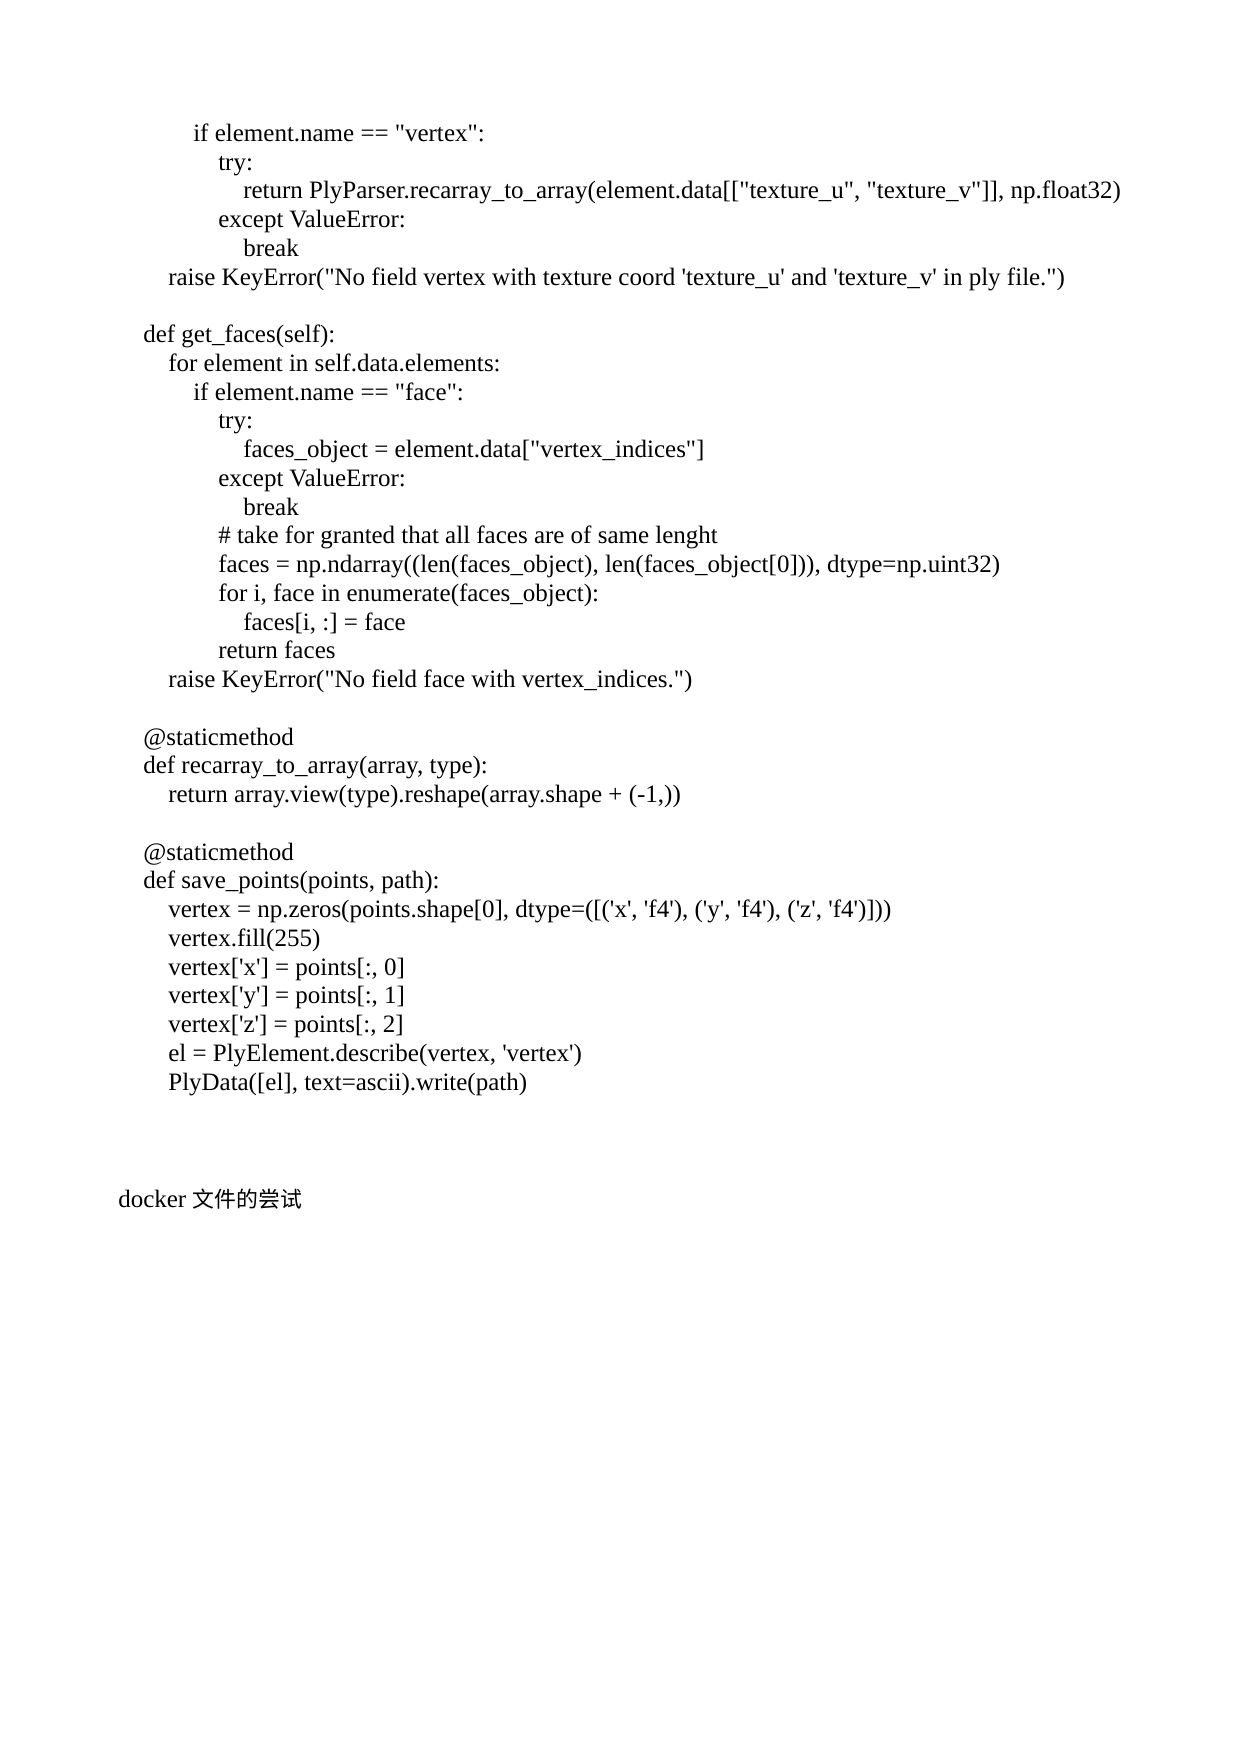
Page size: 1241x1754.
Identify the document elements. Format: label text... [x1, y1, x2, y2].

text raise KeyError("No field face with vertex_indices.") [118, 664, 1122, 693]
text for i, face in enumerate(faces_object): [118, 578, 1122, 607]
text except ValueError: [118, 463, 1122, 492]
text except ValueError: [118, 204, 1122, 233]
text try: [118, 147, 1122, 176]
text PlyData([el], text=ascii).write(path) [118, 1067, 1122, 1096]
text break [118, 492, 1122, 521]
text # take for granted that all faces are of same lenght [118, 521, 1122, 549]
text for element in self.data.elements: [118, 348, 1122, 377]
text return array.view(type).reshape(array.shape + (-1,)) [118, 779, 1122, 808]
text vertex['y'] = points[:, 1] [118, 981, 1122, 1009]
text vertex = np.zeros(points.shape[0], dtype=([('x', 'f4'), ('y', 'f4'), ('z', 'f4')])) [118, 894, 1122, 923]
text faces_object = element.data["vertex_indices"] [118, 434, 1122, 463]
text faces = np.ndarray((len(faces_object), len(faces_object[0])), dtype=np.uint32) [118, 549, 1122, 578]
text docker 文件的尝试 [118, 1182, 1122, 1213]
text try: [118, 406, 1122, 434]
text if element.name == "vertex": [118, 118, 1122, 147]
text if element.name == "face": [118, 377, 1122, 406]
text el = PlyElement.describe(vertex, 'vertex') [118, 1038, 1122, 1067]
text return faces [118, 636, 1122, 664]
text def save_points(points, path): [118, 866, 1122, 894]
text raise KeyError("No field vertex with texture coord 'texture_u' and 'texture_v' in ply file.") [118, 262, 1122, 291]
text break [118, 233, 1122, 262]
text faces[i, :] = face [118, 607, 1122, 636]
text def recarray_to_array(array, type): [118, 751, 1122, 779]
text vertex['x'] = points[:, 0] [118, 952, 1122, 981]
text def get_faces(self): [118, 319, 1122, 348]
text @staticmethod [118, 837, 1122, 866]
text vertex.fill(255) [118, 923, 1122, 952]
text @staticmethod [118, 722, 1122, 751]
text vertex['z'] = points[:, 2] [118, 1009, 1122, 1038]
text return PlyParser.recarray_to_array(element.data[["texture_u", "texture_v"]], np.float32) [118, 176, 1122, 204]
